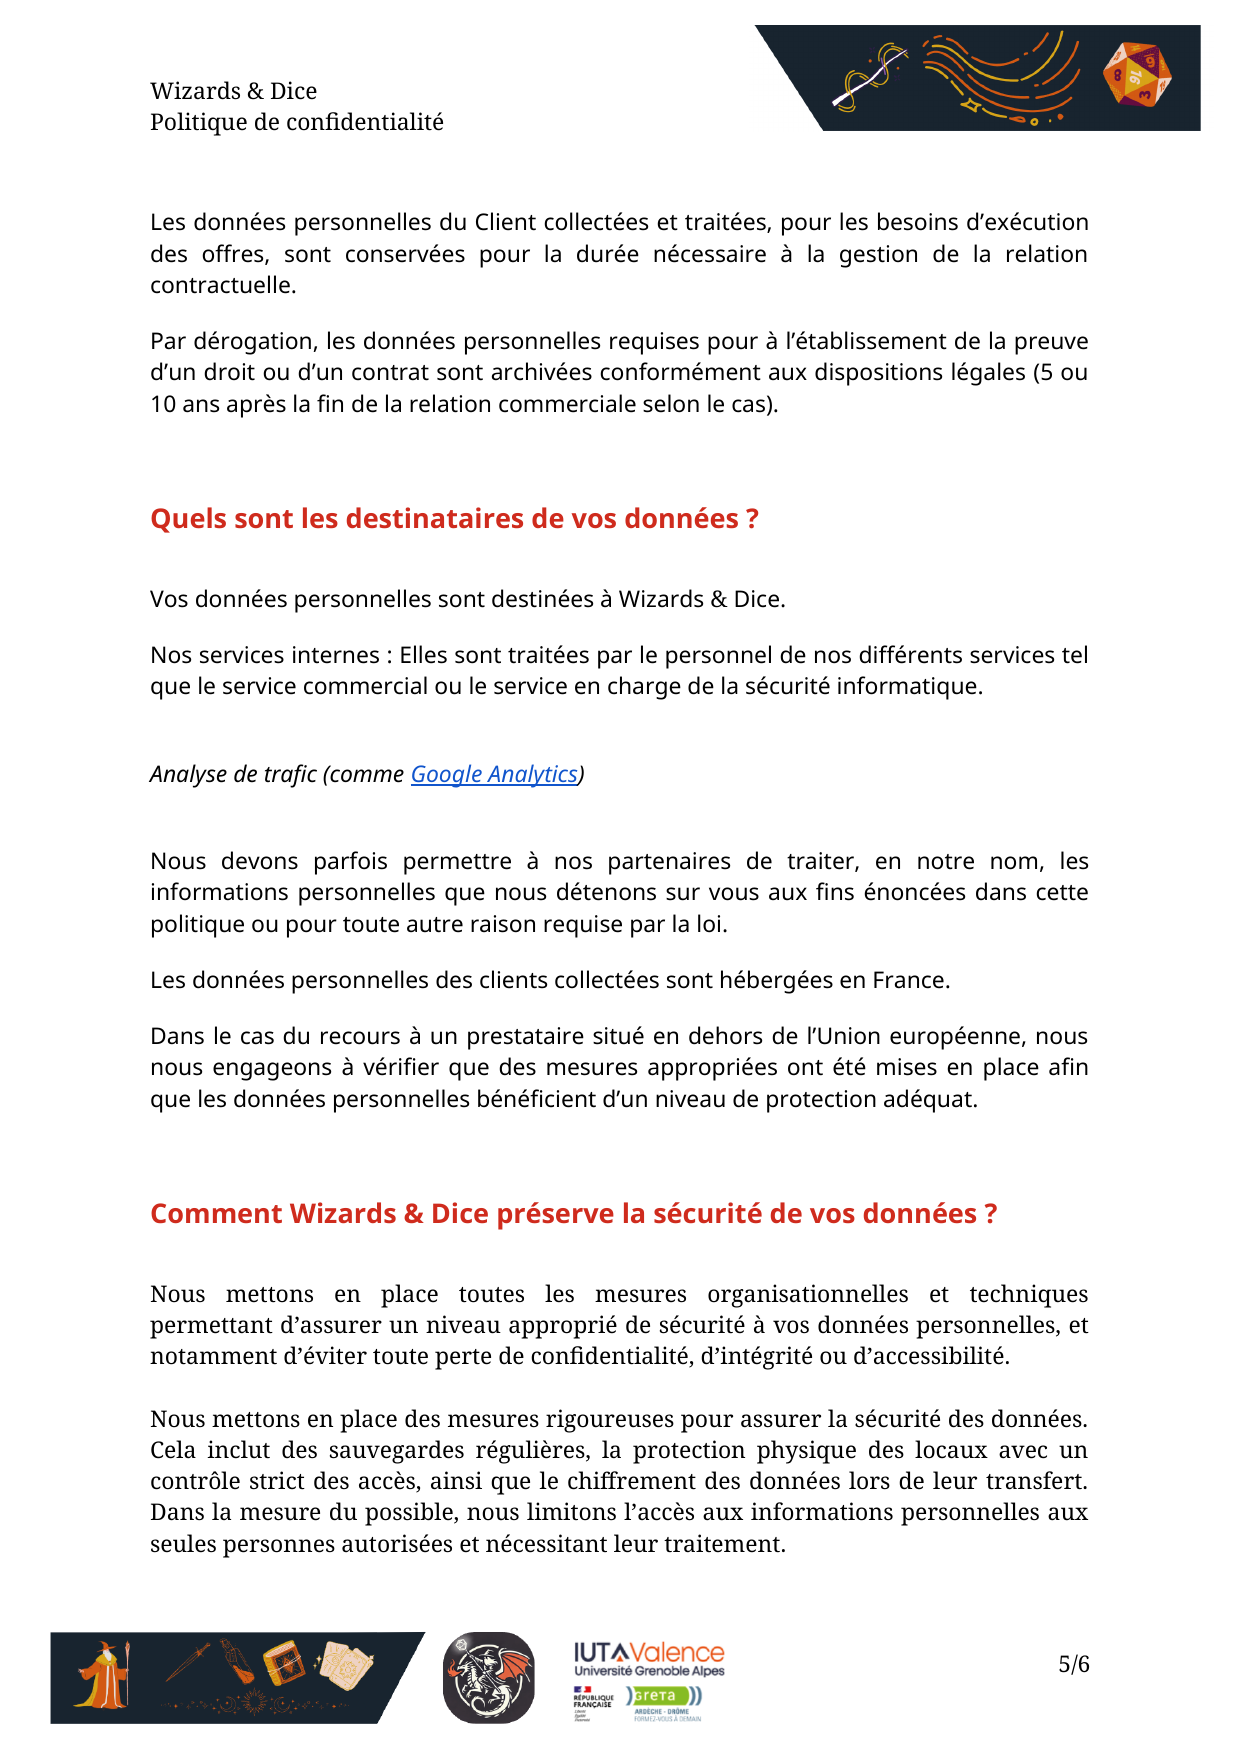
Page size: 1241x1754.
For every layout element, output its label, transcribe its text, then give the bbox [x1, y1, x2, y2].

text Dans le cas du recours à un prestataire situé en dehors de l’Union européenne, nous nous engageons à vérifier que des mesures appropriées ont été mises en place afin que les données personnelles bénéficient d’un niveau de protection adéquat. [150, 1020, 1090, 1114]
text Quels sont les destinataires de vos données ? [150, 500, 1090, 537]
text Nos services internes : Elles sont traitées par le personnel de nos différents services tel que le service commercial ou le service en charge de la sécurité informatique. [150, 639, 1090, 701]
text Comment Wizards & Dice préserve la sécurité de vos données ? [150, 1195, 1090, 1232]
text Vos données personnelles sont destinées à Wizards & Dice. [150, 582, 1090, 614]
text Nous mettons en place toutes les mesures organisationnelles et techniques permettant d’assurer un niveau approprié de sécurité à vos données personnelles, et notamment d’éviter toute perte de confidentialité, d’intégrité ou d’accessibilité. [150, 1277, 1090, 1371]
picture [42, 1628, 749, 1733]
picture [748, 25, 1214, 132]
text Par dérogation, les données personnelles requises pour à l’établissement de la preuve d’un droit ou d’un contrat sont archivées conformément aux dispositions légales (5 ou 10 ans après la fin de la relation commerciale selon le cas). [150, 325, 1090, 419]
text Nous devons parfois permettre à nos partenaires de traiter, en notre nom, les informations personnelles que nous détenons sur vous aux fins énoncées dans cette politique ou pour toute autre raison requise par la loi. [150, 814, 1090, 939]
text Analyse de trafic (comme Google Analytics) [150, 726, 1090, 789]
text Nous mettons en place des mesures rigoureuses pour assurer la sécurité des données. Cela inclut des sauvegardes régulières, la protection physique des locaux avec un contrôle strict des accès, ainsi que le chiffrement des données lors de leur transfert. Dans la mesure du possible, nous limitons l’accès aux informations personnelles aux seules personnes autorisées et nécessitant leur traitement. [150, 1402, 1090, 1559]
text Les données personnelles du Client collectées et traitées, pour les besoins d’exécution des offres, sont conservées pour la durée nécessaire à la gestion de la relation contractuelle. [150, 206, 1090, 300]
text Les données personnelles des clients collectées sont hébergées en France. [150, 964, 1090, 995]
